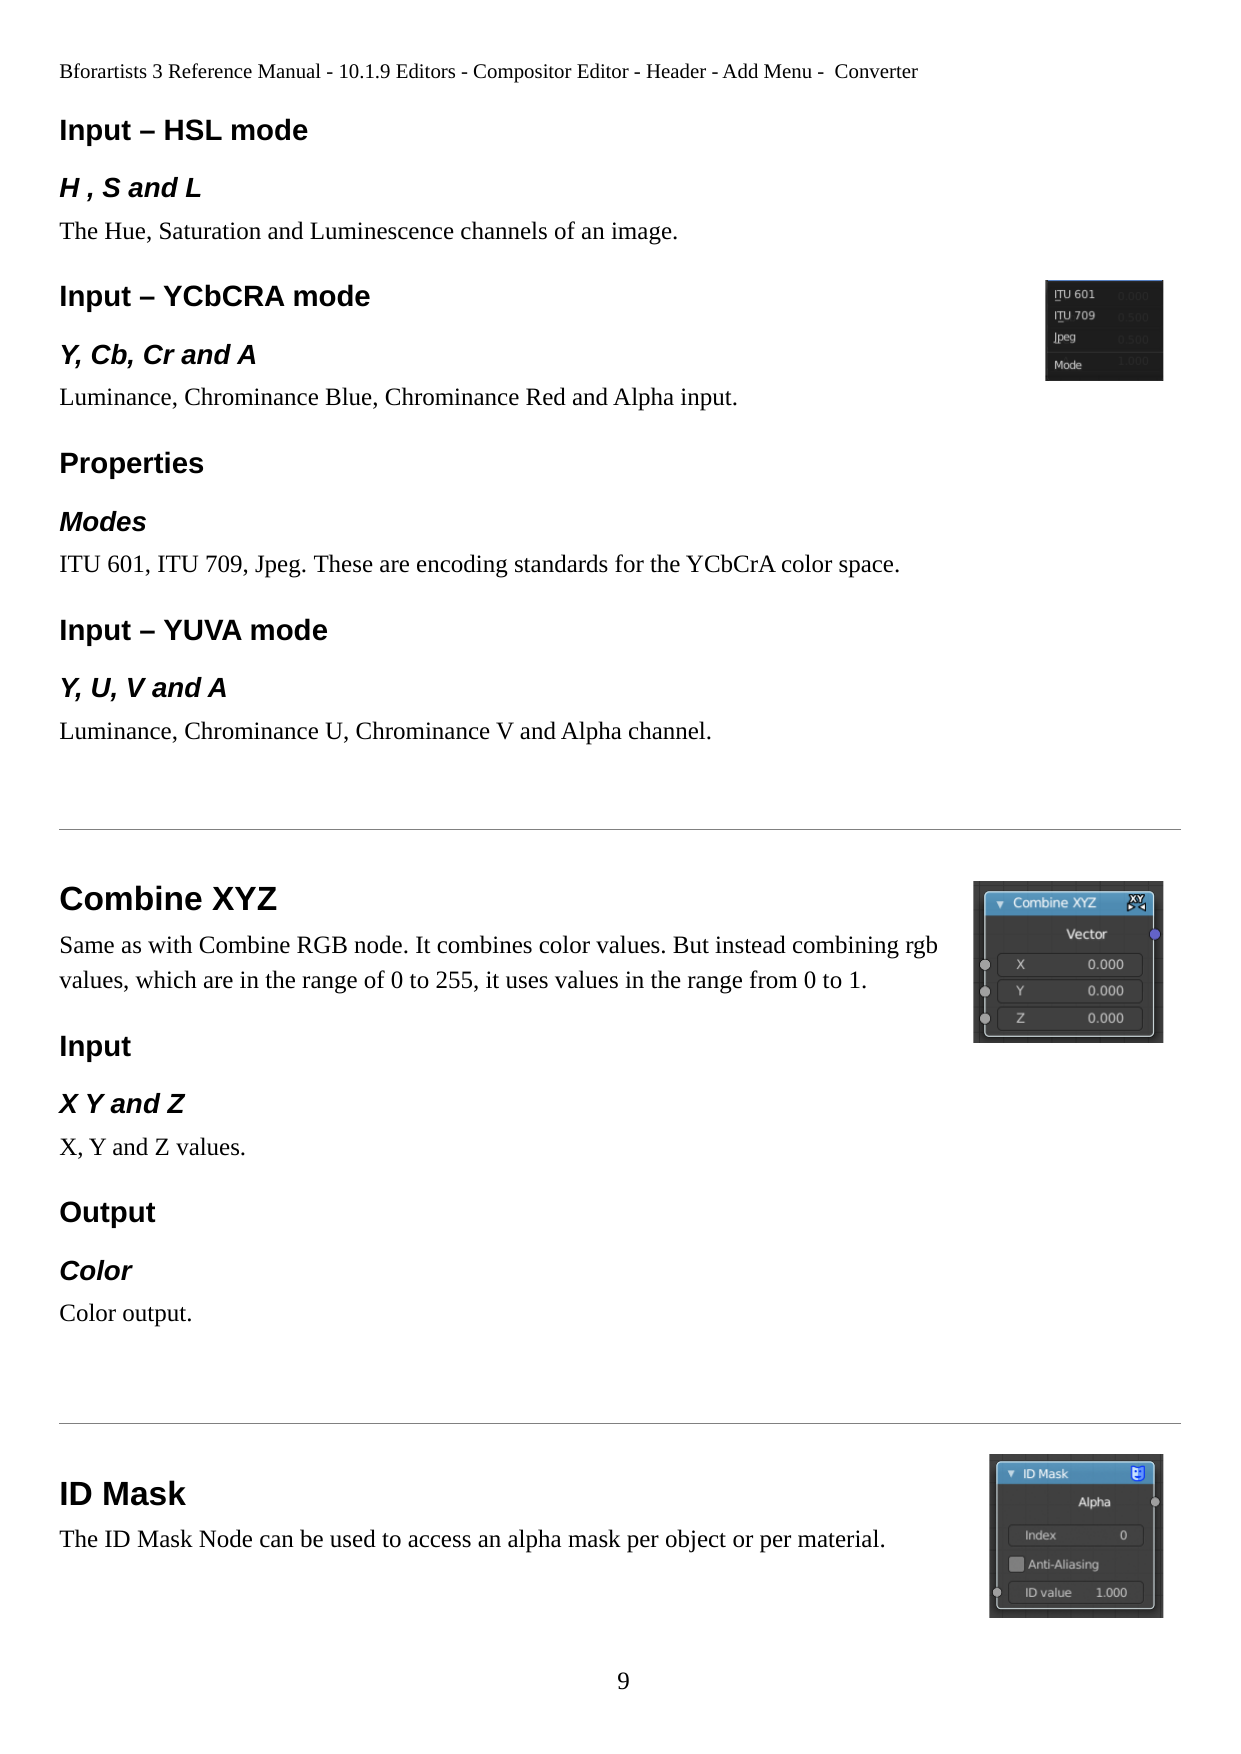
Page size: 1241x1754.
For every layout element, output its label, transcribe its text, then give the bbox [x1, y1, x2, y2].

subtitle Y, Cb, Cr and A [59, 338, 1045, 370]
picture [973, 881, 1164, 1043]
subtitle Output [59, 1195, 1181, 1229]
text The Hue, Saturation and Luminescence channels of an image. [59, 216, 1181, 244]
subtitle Input [59, 1028, 1181, 1062]
subtitle [1164, 1473, 1181, 1512]
subtitle Properties [59, 446, 1181, 480]
subtitle [1164, 338, 1181, 370]
text Color output. [59, 1298, 1181, 1327]
text Luminance, Chrominance U, Chrominance V and Alpha channel. [59, 716, 1181, 745]
text ITU 601, ITU 709, Jpeg. These are encoding standards for the YCbCrA color space. [59, 549, 1181, 578]
picture [1045, 280, 1164, 381]
subtitle ID Mask [59, 1473, 989, 1512]
subtitle X Y and Z [59, 1087, 1181, 1119]
subtitle Combine XYZ [59, 879, 1181, 918]
text X, Y and Z values. [59, 1132, 1181, 1160]
subtitle Input – HSL mode [59, 113, 1181, 146]
subtitle Input – YCbCRA mode [59, 279, 1181, 313]
subtitle Modes [59, 505, 1181, 537]
subtitle Color [59, 1254, 1181, 1286]
subtitle H , S and L [59, 171, 1181, 203]
text Same as with Combine RGB node. It combines color values. But instead combining rgb values, which are in the range of 0 to 255, it uses values in the range from 0 to 1. [59, 930, 973, 993]
picture [989, 1454, 1164, 1618]
subtitle Input – YUVA mode [59, 613, 1181, 647]
text Luminance, Chrominance Blue, Chrominance Red and Alpha input. [59, 382, 1181, 411]
subtitle Y, U, V and A [59, 672, 1181, 703]
text The ID Mask Node can be used to access an alpha mask per object or per material. [59, 1524, 989, 1553]
